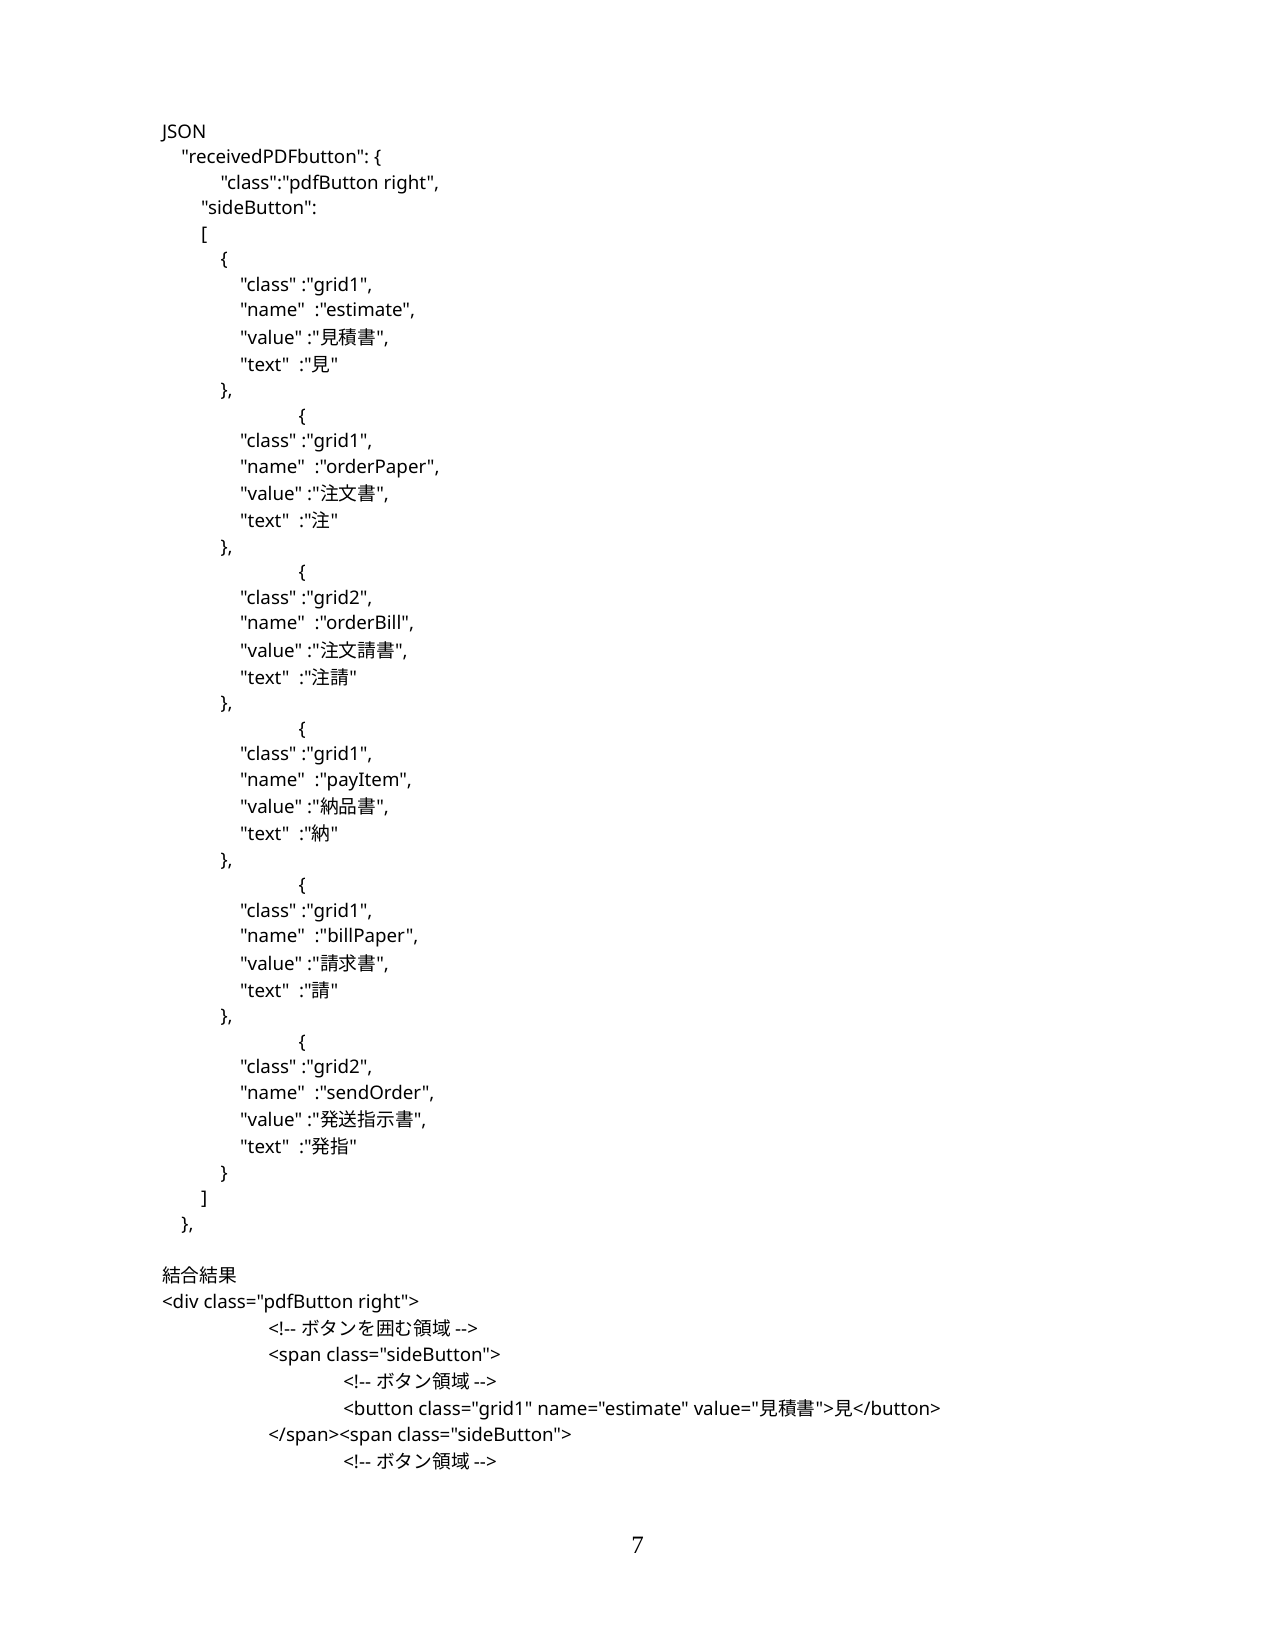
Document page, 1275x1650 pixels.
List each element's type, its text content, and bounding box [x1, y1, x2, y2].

text [ [140, 220, 1157, 246]
text JSON [140, 118, 1157, 144]
text "receivedPDFbutton": { [140, 144, 1157, 169]
text "text" :"納" [140, 819, 1157, 846]
text "class" :"grid1", [140, 428, 1157, 453]
text "text" :"見" [140, 349, 1157, 377]
text <!-- ボタンを囲む領域 --> [140, 1314, 1157, 1341]
text "name" :"orderBill", [140, 610, 1157, 635]
text "class" :"grid1", [140, 271, 1157, 297]
text { [140, 402, 1157, 428]
text <span class="sideButton"> [140, 1341, 1157, 1366]
text "value" :"注文書", [140, 479, 1157, 506]
text "value" :"見積書", [140, 322, 1157, 349]
text </span><span class="sideButton"> [140, 1421, 1157, 1446]
text "name" :"payItem", [140, 766, 1157, 792]
text { [140, 872, 1157, 897]
text "text" :"注" [140, 506, 1157, 533]
text } [140, 1159, 1157, 1184]
text }, [140, 1002, 1157, 1028]
text "name" :"billPaper", [140, 923, 1157, 948]
text }, [140, 846, 1157, 872]
text "text" :"注請" [140, 662, 1157, 689]
text "name" :"orderPaper", [140, 453, 1157, 479]
text "value" :"納品書", [140, 792, 1157, 819]
text { [140, 715, 1157, 741]
text "value" :"注文請書", [140, 635, 1157, 662]
text "value" :"発送指示書", [140, 1104, 1157, 1132]
text "class" :"grid2", [140, 1053, 1157, 1079]
text "text" :"発指" [140, 1132, 1157, 1159]
text }, [140, 533, 1157, 559]
text "class" :"grid1", [140, 897, 1157, 923]
text 結合結果 [140, 1261, 1157, 1288]
text { [140, 246, 1157, 271]
text "class":"pdfButton right", [140, 169, 1157, 195]
text }, [140, 1210, 1157, 1236]
text { [140, 1028, 1157, 1053]
text "sideButton": [140, 195, 1157, 220]
text "class" :"grid1", [140, 741, 1157, 766]
text ] [140, 1184, 1157, 1210]
text }, [140, 689, 1157, 715]
text <!-- ボタン領域 --> [140, 1446, 1157, 1473]
text { [140, 559, 1157, 584]
text "value" :"請求書", [140, 948, 1157, 975]
text }, [140, 377, 1157, 402]
text <button class="grid1" name="estimate" value="見積書">見</button> [140, 1394, 1157, 1421]
text "name" :"sendOrder", [140, 1079, 1157, 1104]
text <!-- ボタン領域 --> [140, 1366, 1157, 1394]
text "text" :"請" [140, 975, 1157, 1002]
text "class" :"grid2", [140, 584, 1157, 610]
text <div class="pdfButton right"> [140, 1288, 1157, 1314]
text "name" :"estimate", [140, 297, 1157, 322]
